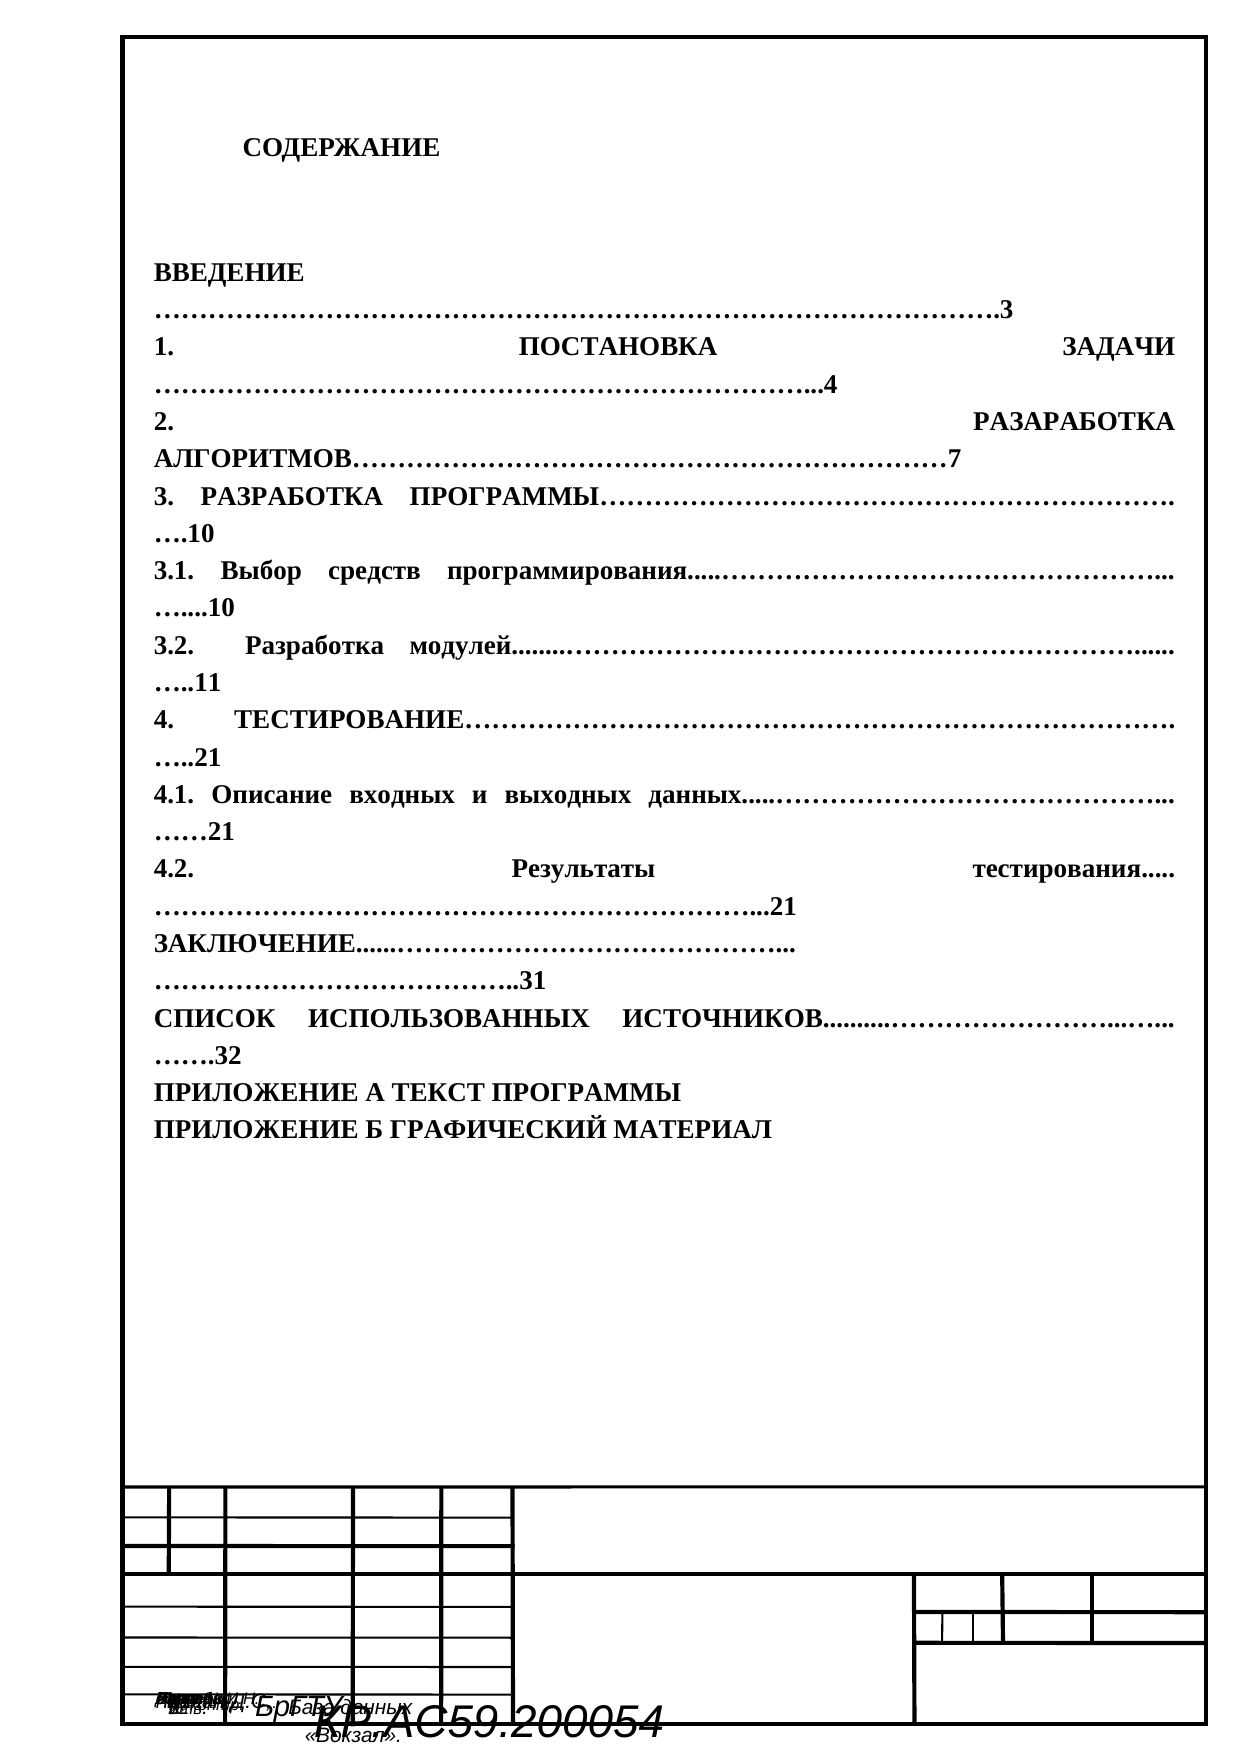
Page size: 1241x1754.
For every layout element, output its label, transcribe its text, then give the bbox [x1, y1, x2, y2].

text 1. ПОСТАНОВКА ЗАДАЧИ ………………………………………………………………...4 [153, 330, 1175, 399]
text 3. РАЗРАБОТКА ПРОГРАММЫ……………………………………………………….….10 [153, 479, 1175, 548]
text 4. ТЕСТИРОВАНИЕ…………………………………………………………………….…..21 [153, 703, 1175, 772]
text ПРИЛОЖЕНИЕ А ТЕКСТ ПРОГРАММЫ [153, 1076, 1175, 1107]
text 3.2. Разработка модулей........………………………………………………………......…..11 [153, 629, 1175, 697]
text ВВЕДЕНИЕ ………………………………………………………………………………….3 [153, 256, 1175, 324]
text 3.1. Выбор средств программирования.....…………………………………………...…....10 [153, 554, 1175, 623]
text ПРИЛОЖЕНИЕ Б ГРАФИЧЕСКИЙ МАТЕРИАЛ [153, 1113, 1175, 1145]
text содержание [153, 131, 1175, 162]
text 4.2. Результаты тестирования.....…………………………………………………………...21 [153, 852, 1175, 921]
text ЗАКЛЮЧЕНИЕ......……………………………………...…………………………………..31 [153, 927, 1175, 996]
text СПИСОК ИСПОЛЬЗОВАННЫХ ИСТОЧНИКОВ..........……………………...…...…….32 [153, 1002, 1175, 1070]
text 2. РАЗАРАБОТКА АЛГОРИТМОВ…………………………………………………………7 [153, 405, 1175, 473]
text 4.1. Описание входных и выходных данных.....……………………………………...……21 [153, 778, 1175, 846]
